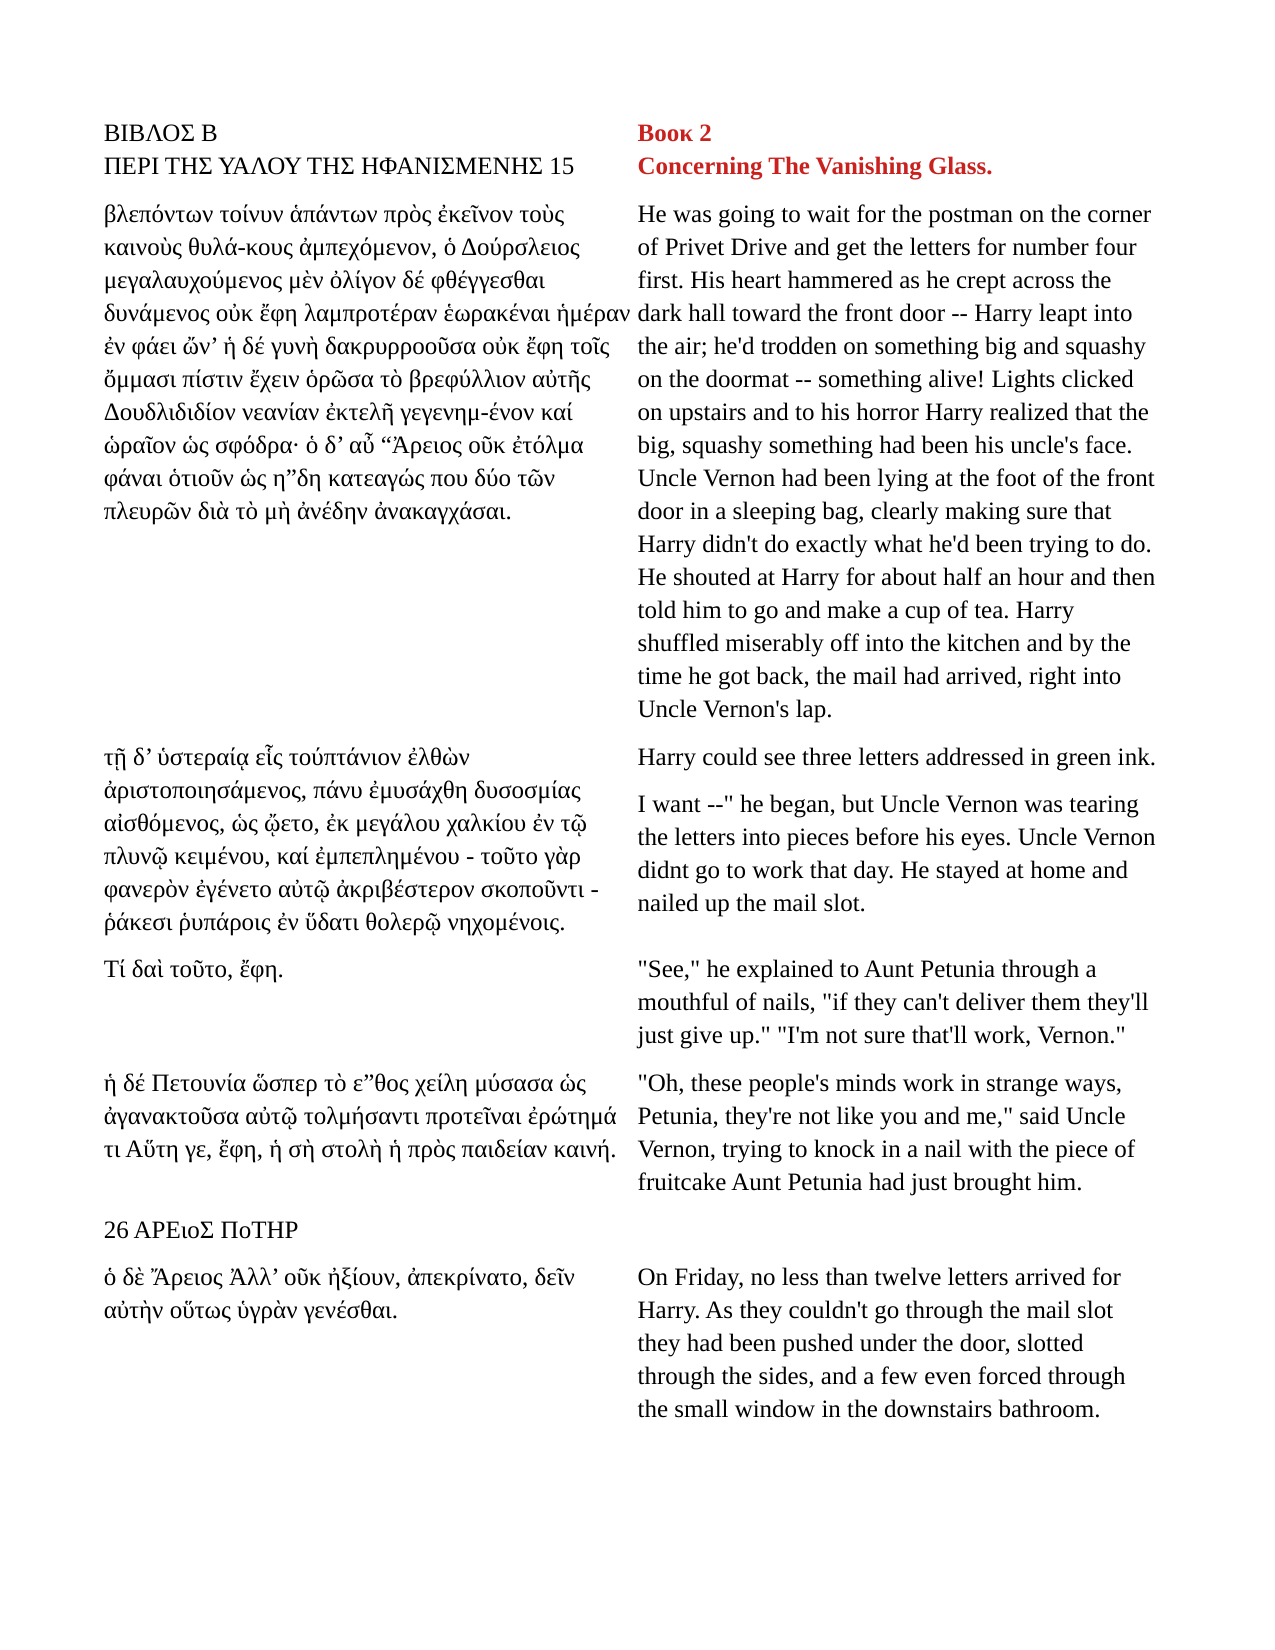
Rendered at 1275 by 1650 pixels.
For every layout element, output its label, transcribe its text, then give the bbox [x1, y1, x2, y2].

table_cell βλεπόντων τοίνυν ἁπάντων πρὸς ἐκεῖνον τοὺς καινοὺς θυλά-κους ἀμπεχόμενον, ὁ Δούρσλειος μεγαλαυχούμενος μὲν ὀλίγον δέ φθέγγεσθαι δυνάμενος οὐκ ἔφη λαμπροτέραν ἑωρακέναι ἡμέραν ἐν φάει ὤν’ ἡ δέ γυνὴ δακρυρροοῦσα οὐκ ἔφη τοῖς ὄμμασι πίστιν ἔχειν ὁρῶσα τὸ βρεφύλλιον αὐτῆς Δουδλιδιδίον νεανίαν ἐκτελῆ γεγενημ-ένον καί ὡραῖον ὡς σφόδρα· ὁ δ’ αὖ “Ἀρειος οῦκ ἐτόλμα φάναι ὁτιοῦν ὡς η”δη κατεαγώς που δύο τῶν πλευρῶν διὰ τὸ μὴ ἀνέδην ἀνακαγχάσαι. [104, 199, 637, 742]
table_cell On Friday, no less than twelve letters arrived for Harry. As they couldn't go through the mail slot they had been pushed under the door, slotted through the sides, and a few even forced through the small window in the downstairs bathroom. [638, 1262, 1157, 1442]
table_cell "Oh, these people's minds work in strange ways, Petunia, they're not like you and me," said Uncle Vernon, trying to knock in a nail with the piece of fruitcake Aunt Petunia had just brought him. [638, 1068, 1157, 1215]
table_cell [638, 1442, 1157, 1489]
table_cell ὁ δὲ Ἄρειος Ἀλλ’ οῦκ ἠξίουν, ἀπεκρίνατο, δεῖν αὐτὴν οὕτως ὑγρὰν γενέσθαι. [104, 1262, 637, 1442]
table_cell He was going to wait for the postman on the corner of Privet Drive and get the letters for number four first. His heart hammered as he crept across the dark hall toward the front door -- Harry leapt into the air; he'd trodden on something big and squashy on the doormat -- something alive! Lights clicked on upstairs and to his horror Harry realized that the big, squashy something had been his uncle's face. Uncle Vernon had been lying at the foot of the front door in a sleeping bag, clearly making sure that Harry didn't do exactly what he'd been trying to do. He shouted at Harry for about half an hour and then told him to go and make a cup of tea. Harry shuffled miserably off into the kitchen and by the time he got back, the mail had arrived, right into Uncle Vernon's lap. [638, 199, 1157, 742]
table_cell Harry could see three letters addressed in green ink. I want --" he began, but Uncle Vernon was tearing the letters into pieces before his eyes. Uncle Vernon didnt go to work that day. He stayed at home and nailed up the mail slot. [638, 742, 1157, 954]
table_cell [638, 1215, 1157, 1262]
table_header Βοοκ 2 Concerning The Vanishing Glass. [638, 118, 1157, 199]
table_header ΒΙΒΛΟΣ Β ΠΕΡΙ ΤΗΣ ΥΑΛΟΥ ΤΗΣ ΗΦΑΝΙΣΜΕΝΗΣ 15 [104, 118, 637, 199]
table_cell Τί δαὶ τοῦτο, ἔφη. [104, 954, 637, 1068]
table_cell τῇ δ’ ὑστεραίᾳ εἷς τούπτάνιον ἐλθὼν ἀριστοποιησάμενος, πάνυ ἐμυσάχθη δυσοσμίας αἰσθόμενος, ὡς ᾤετο, ἐκ μεγάλου χαλκίου ἐν τῷ πλυνῷ κειμένου, καί ἐμπεπλημένου - τοῦτο γὰρ φανερὸν ἐγένετο αὐτῷ ἀκριβέστερον σκοποῦντι - ῥάκεσι ῥυπάροις ἐν ὕδατι θολερῷ νηχομένοις. [104, 742, 637, 954]
table_cell "See," he explained to Aunt Petunia through a mouthful of nails, "if they can't deliver them they'll just give up." "I'm not sure that'll work, Vernon." [638, 954, 1157, 1068]
table_cell ἡ δέ Πετουνία ὥσπερ τὸ ε”θος χείλη μύσασα ὡς ἀγανακτοῦσα αὐτῷ τολμήσαντι προτεῖναι ἐρώτημά τι Αὕτη γε, ἔφη, ἡ σὴ στολὴ ἡ πρὸς παιδείαν καινή. [104, 1068, 637, 1215]
table_cell 26 ΑΡΕιοΣ ΠοΤΗΡ [104, 1215, 637, 1262]
table_cell [104, 1442, 637, 1489]
